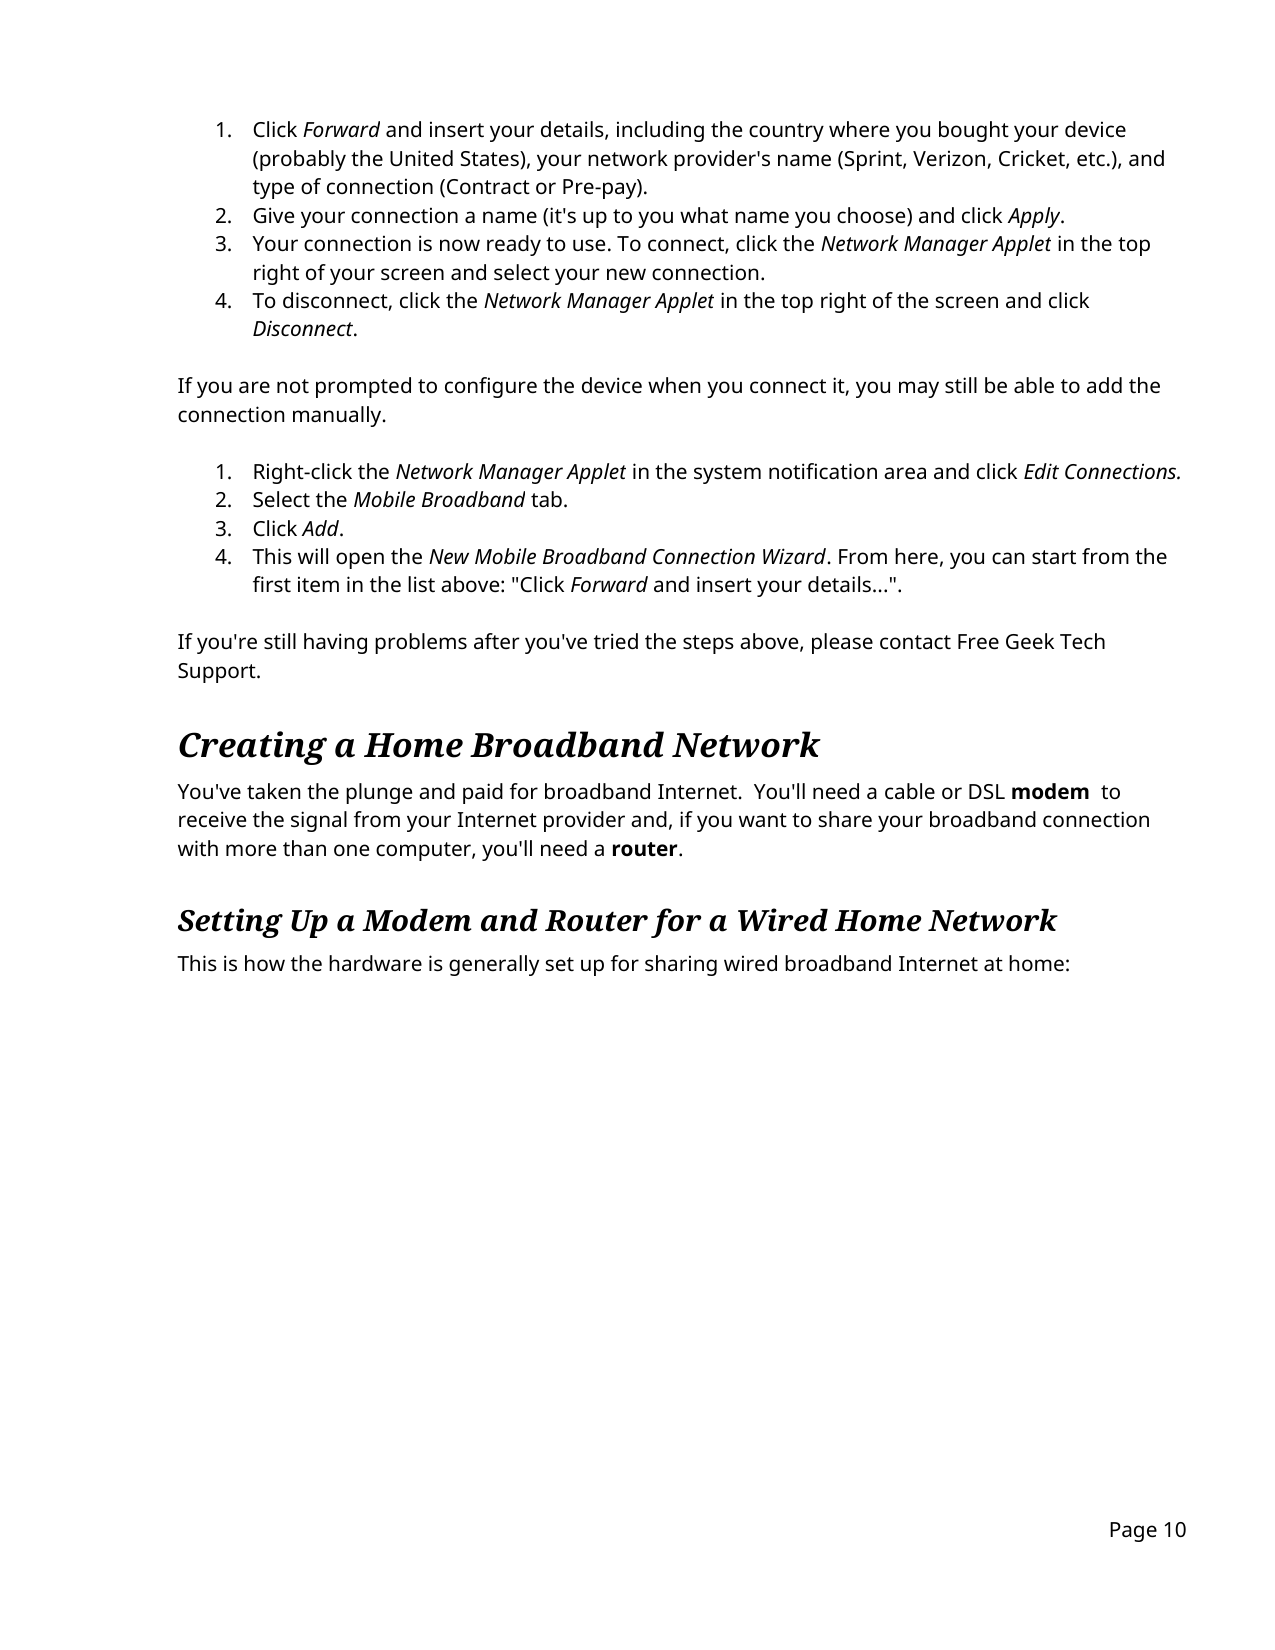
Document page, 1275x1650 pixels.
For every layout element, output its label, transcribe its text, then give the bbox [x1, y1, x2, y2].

list Select the Mobile Broadband tab. [617, 485, 1186, 514]
list Click Add. [344, 514, 1186, 542]
text If you're still having problems after you've tried the steps above, please contact Free Geek Tech Support. [177, 627, 1186, 684]
list Click Forward and insert your details, including the country where you bought your device (probably the United States), your network provider's name (Sprint, Verizon, Cricket, etc.), and type of connection (Contract or Pre-pay). [215, 116, 1186, 201]
text If you are not prompted to configure the device when you connect it, you may still be able to add the connection manually. [387, 371, 1186, 428]
list To disconnect, click the Network Manager Applet in the top right of the screen and click Disconnect. [215, 286, 1186, 343]
list Your connection is now ready to use. To connect, click the Network Manager Applet in the top right of your screen and select your new connection. [766, 229, 1186, 286]
subtitle Setting Up a Modem and Router for a Wired Home Network [1061, 900, 1177, 940]
text You've taken the plunge and paid for broadband Internet. You'll need a cable or DSL modem to receive the signal from your Internet provider and, if you want to share your broadband connection with more than one computer, you'll need a router. [683, 777, 1186, 862]
list Give your connection a name (it's up to you what name you choose) and click Apply. [1065, 201, 1186, 229]
subtitle Creating a Home Broadband Network [823, 722, 1177, 767]
list This will open the New Mobile Broadband Connection Wizard. From here, you can start from the first item in the list above: "Click Forward and insert your details...". [903, 542, 1186, 599]
text This is how the hardware is generally set up for sharing wired broadband Internet at home: [1071, 949, 1186, 977]
list Click Add. [232, 514, 252, 542]
